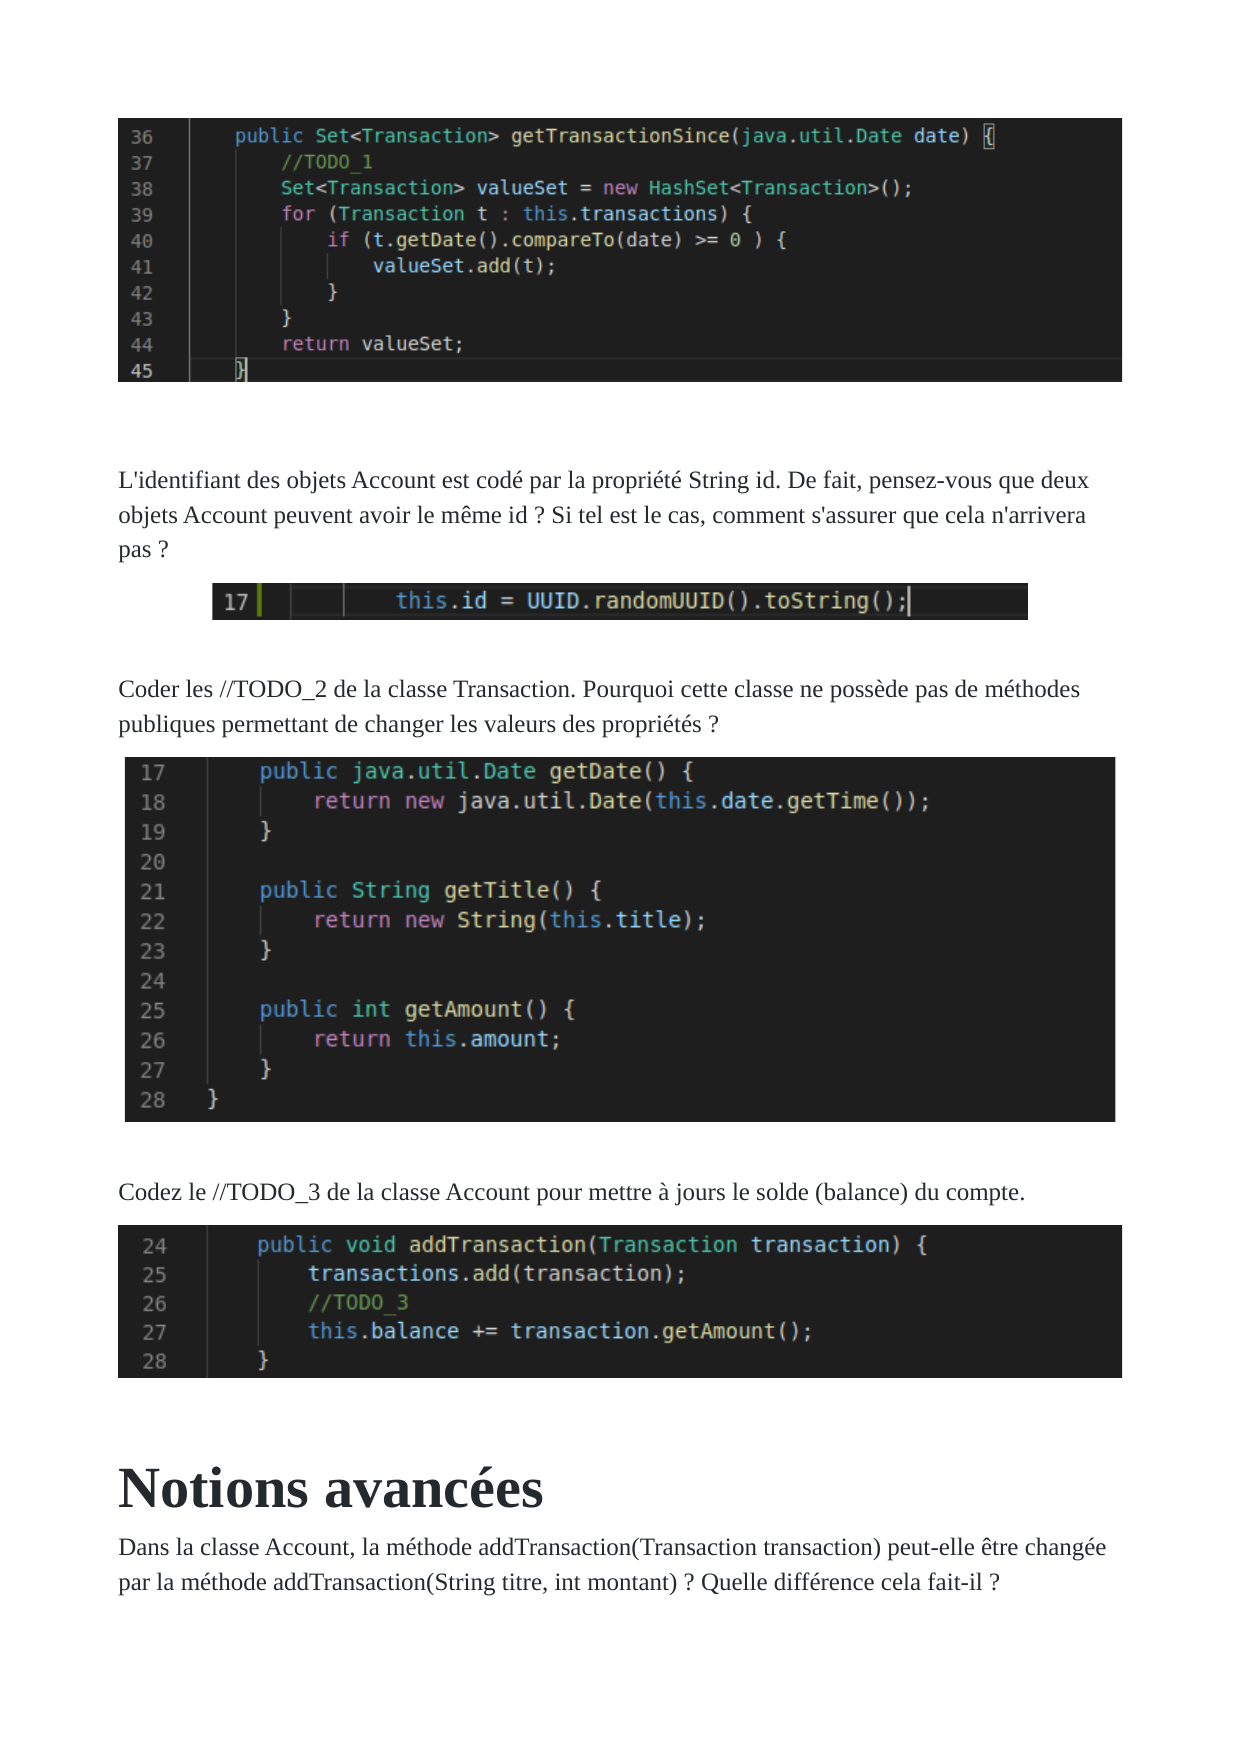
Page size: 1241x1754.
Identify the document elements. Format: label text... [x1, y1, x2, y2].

text Codez le //TODO_3 de la classe Account pour mettre à jours le solde (balance) du compte. [118, 1177, 1122, 1205]
picture [118, 118, 1123, 382]
picture [124, 757, 1116, 1122]
text Dans la classe Account, la méthode addTransaction(Transaction transaction) peut-elle être changée par la méthode addTransaction(String titre, int montant) ? Quelle différence cela fait-il ? [118, 1532, 1122, 1596]
picture [118, 1225, 1123, 1378]
text L'identifiant des objets Account est codé par la propriété String id. De fait, pensez-vous que deux objets Account peuvent avoir le même id ? Si tel est le cas, comment s'assurer que cela n'arrivera pas ? [118, 466, 1122, 563]
picture [212, 583, 1028, 620]
subtitle Notions avancées [118, 1453, 1122, 1520]
text Coder les //TODO_2 de la classe Transaction. Pourquoi cette classe ne possède pas de méthodes publiques permettant de changer les valeurs des propriétés ? [118, 674, 1122, 737]
